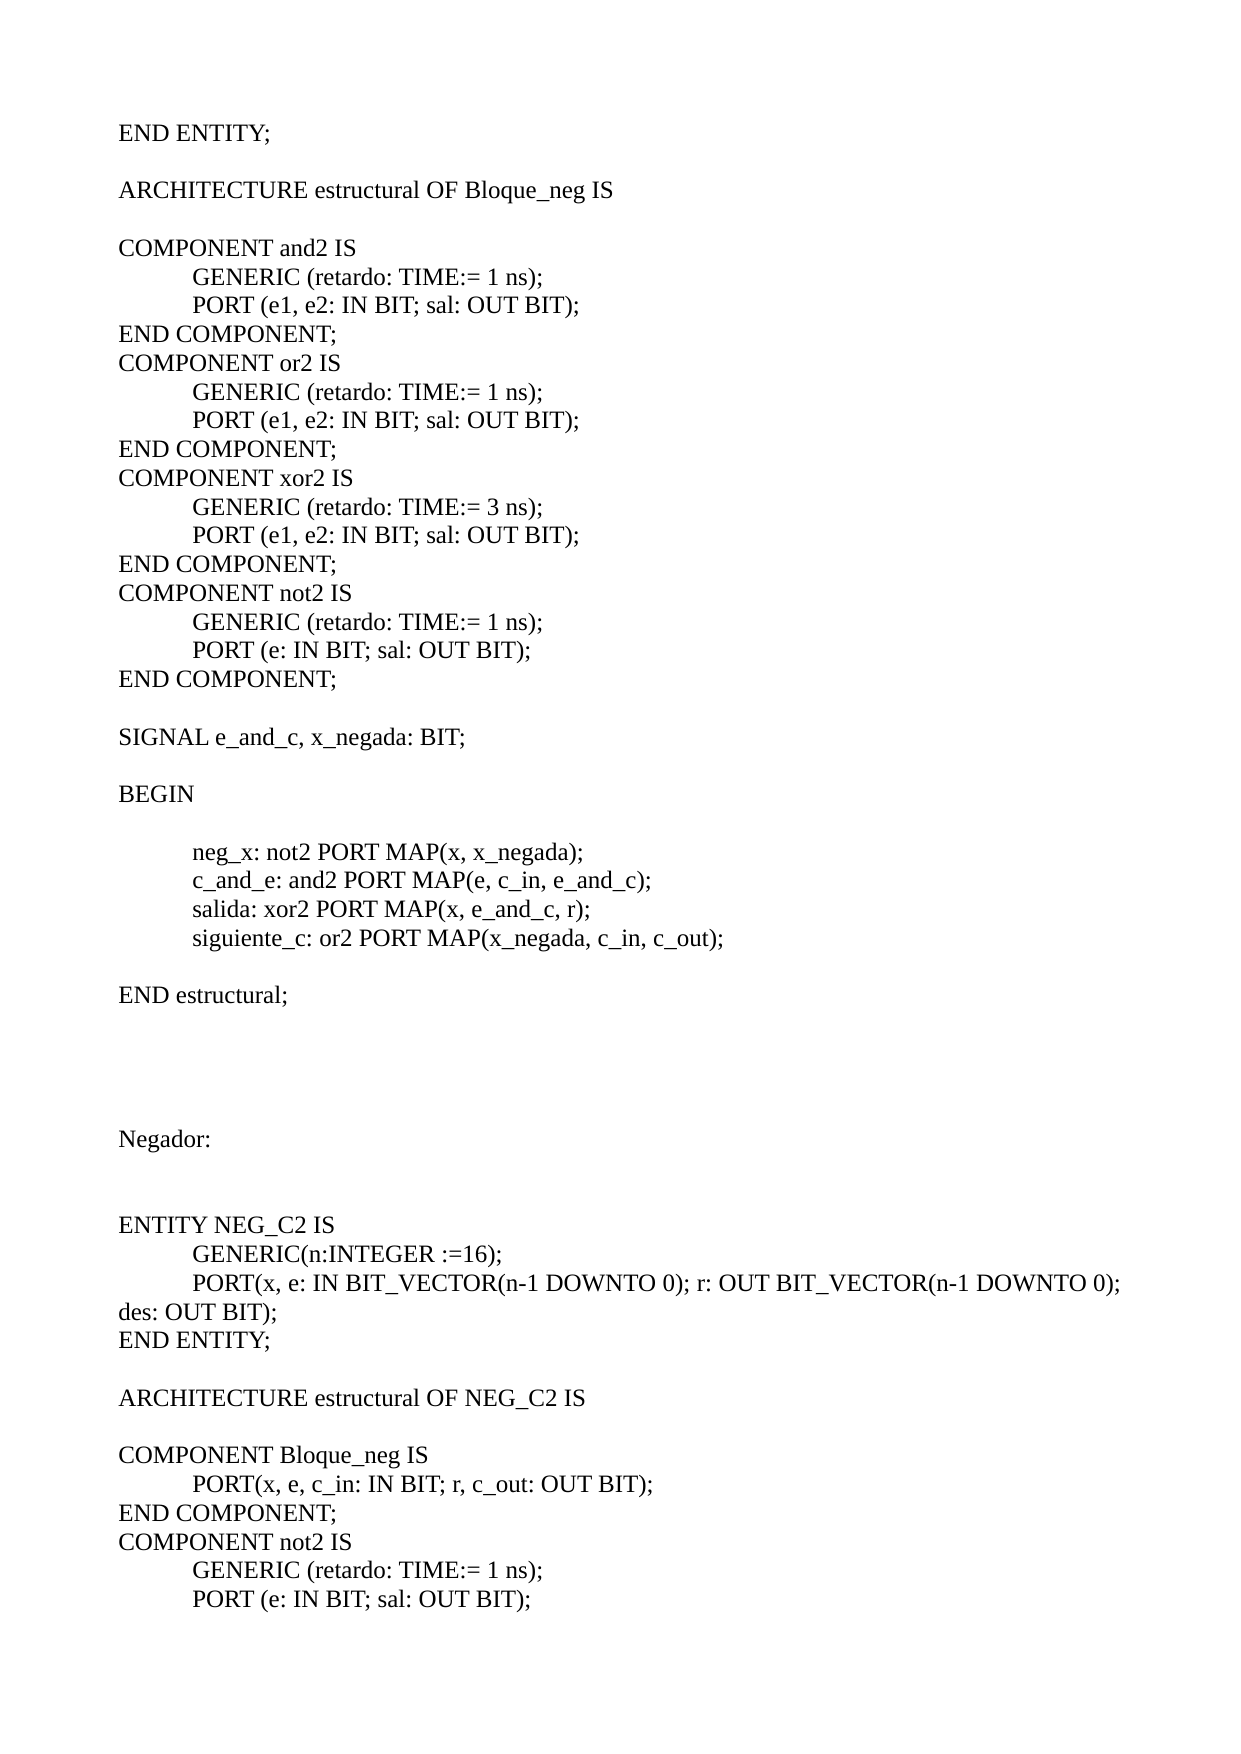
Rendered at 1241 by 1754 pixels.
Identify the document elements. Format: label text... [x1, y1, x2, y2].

text PORT (e1, e2: IN BIT; sal: OUT BIT); [118, 291, 1122, 319]
text END COMPONENT; [118, 1498, 1122, 1527]
text END estructural; [118, 981, 1122, 1009]
text END ENTITY; [118, 118, 1122, 147]
text COMPONENT not2 IS [118, 578, 1122, 607]
text COMPONENT not2 IS [118, 1527, 1122, 1556]
text END COMPONENT; [118, 664, 1122, 693]
text PORT(x, e: IN BIT_VECTOR(n-1 DOWNTO 0); r: OUT BIT_VECTOR(n-1 DOWNTO 0); des: OUT BIT); [118, 1268, 1122, 1326]
text GENERIC (retardo: TIME:= 1 ns); [118, 262, 1122, 291]
text END COMPONENT; [118, 549, 1122, 578]
text ARCHITECTURE estructural OF Bloque_neg IS [118, 176, 1122, 204]
text GENERIC(n:INTEGER :=16); [118, 1239, 1122, 1268]
text neg_x: not2 PORT MAP(x, x_negada); [118, 837, 1122, 866]
text Negador: [118, 1124, 1122, 1153]
text SIGNAL e_and_c, x_negada: BIT; [118, 722, 1122, 751]
text COMPONENT or2 IS [118, 348, 1122, 377]
text PORT (e1, e2: IN BIT; sal: OUT BIT); [118, 521, 1122, 549]
text PORT (e1, e2: IN BIT; sal: OUT BIT); [118, 406, 1122, 434]
text siguiente_c: or2 PORT MAP(x_negada, c_in, c_out); [118, 923, 1122, 952]
text END COMPONENT; [118, 319, 1122, 348]
text GENERIC (retardo: TIME:= 3 ns); [118, 492, 1122, 521]
text END ENTITY; [118, 1326, 1122, 1354]
text COMPONENT and2 IS [118, 233, 1122, 262]
text COMPONENT Bloque_neg IS [118, 1441, 1122, 1469]
text GENERIC (retardo: TIME:= 1 ns); [118, 607, 1122, 636]
text ARCHITECTURE estructural OF NEG_C2 IS [118, 1383, 1122, 1412]
text c_and_e: and2 PORT MAP(e, c_in, e_and_c); [118, 866, 1122, 894]
text ENTITY NEG_C2 IS [118, 1211, 1122, 1239]
text PORT(x, e, c_in: IN BIT; r, c_out: OUT BIT); [118, 1469, 1122, 1498]
text PORT (e: IN BIT; sal: OUT BIT); [118, 636, 1122, 664]
text PORT (e: IN BIT; sal: OUT BIT); [118, 1584, 1122, 1613]
text BEGIN [118, 779, 1122, 808]
text salida: xor2 PORT MAP(x, e_and_c, r); [118, 894, 1122, 923]
text COMPONENT xor2 IS [118, 463, 1122, 492]
text GENERIC (retardo: TIME:= 1 ns); [118, 377, 1122, 406]
text END COMPONENT; [118, 434, 1122, 463]
text GENERIC (retardo: TIME:= 1 ns); [118, 1556, 1122, 1584]
